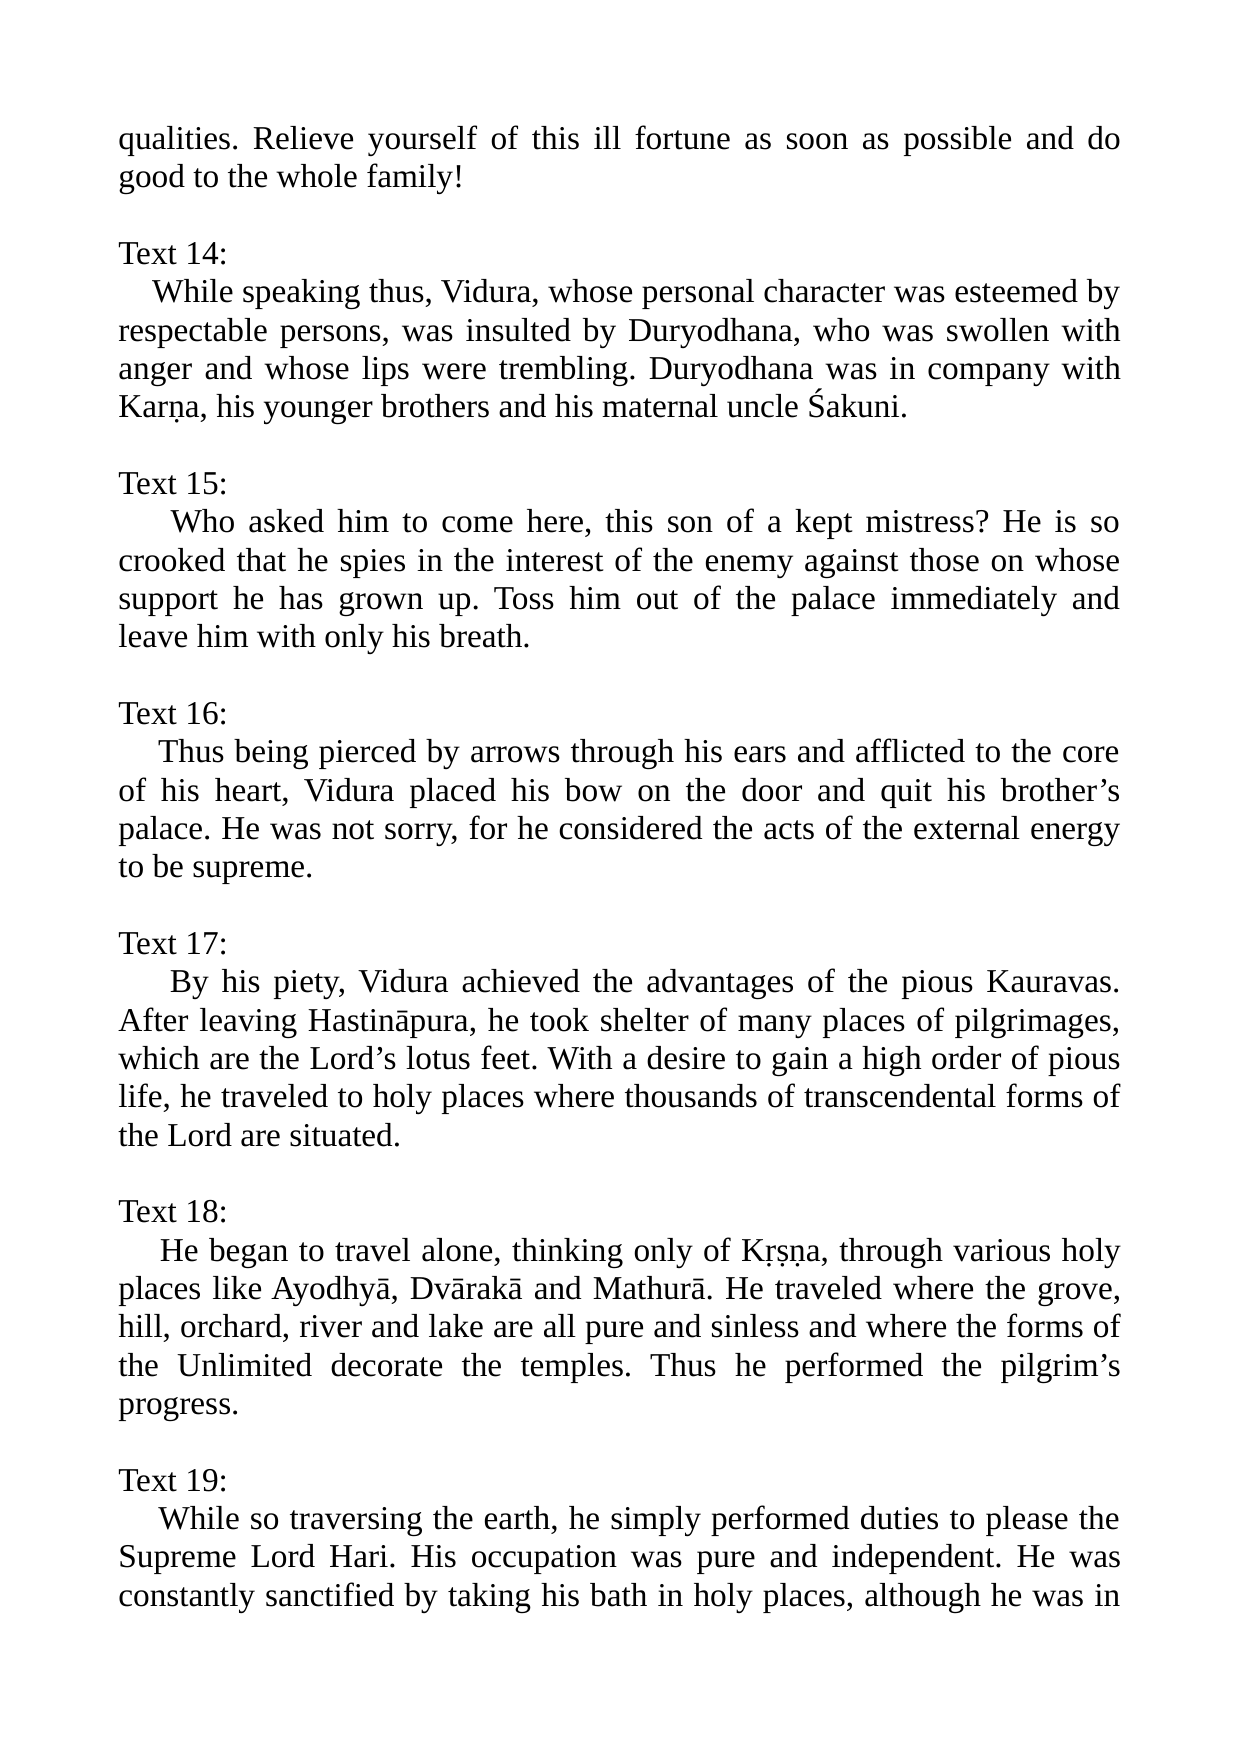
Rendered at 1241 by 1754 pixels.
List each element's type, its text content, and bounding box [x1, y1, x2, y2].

text Text 19: [118, 1460, 1122, 1498]
text Who asked him to come here, this son of a kept mistress? He is so crooked that he spies in the interest of the enemy against those on whose support he has grown up. Toss him out of the palace immediately and leave him with only his breath. [118, 501, 1122, 655]
text Text 18: [118, 1191, 1122, 1230]
text qualities. Relieve yourself of this ill fortune as soon as possible and do good to the whole family! [118, 118, 1122, 195]
text Thus being pierced by arrows through his ears and afflicted to the core of his heart, Vidura placed his bow on the door and quit his brother’s palace. He was not sorry, for he considered the acts of the external energy to be supreme. [118, 731, 1122, 885]
text Text 14: [118, 233, 1122, 271]
text He began to travel alone, thinking only of Kṛṣṇa, through various holy places like Ayodhyā, Dvārakā and Mathurā. He traveled where the grove, hill, orchard, river and lake are all pure and sinless and where the forms of the Unlimited decorate the temples. Thus he performed the pilgrim’s progress. [118, 1230, 1122, 1421]
text Text 17: [118, 923, 1122, 961]
text While speaking thus, Vidura, whose personal character was esteemed by respectable persons, was insulted by Duryodhana, who was swollen with anger and whose lips were trembling. Duryodhana was in company with Karṇa, his younger brothers and his maternal uncle Śakuni. [118, 271, 1122, 425]
text While so traversing the earth, he simply performed duties to please the Supreme Lord Hari. His occupation was pure and independent. He was constantly sanctified by taking his bath in holy places, although he was in [118, 1498, 1122, 1613]
text Text 15: [118, 463, 1122, 501]
text By his piety, Vidura achieved the advantages of the pious Kauravas. After leaving Hastināpura, he took shelter of many places of pilgrimages, which are the Lord’s lotus feet. With a desire to gain a high order of pious life, he traveled to holy places where thousands of transcendental forms of the Lord are situated. [118, 961, 1122, 1153]
text Text 16: [118, 693, 1122, 731]
